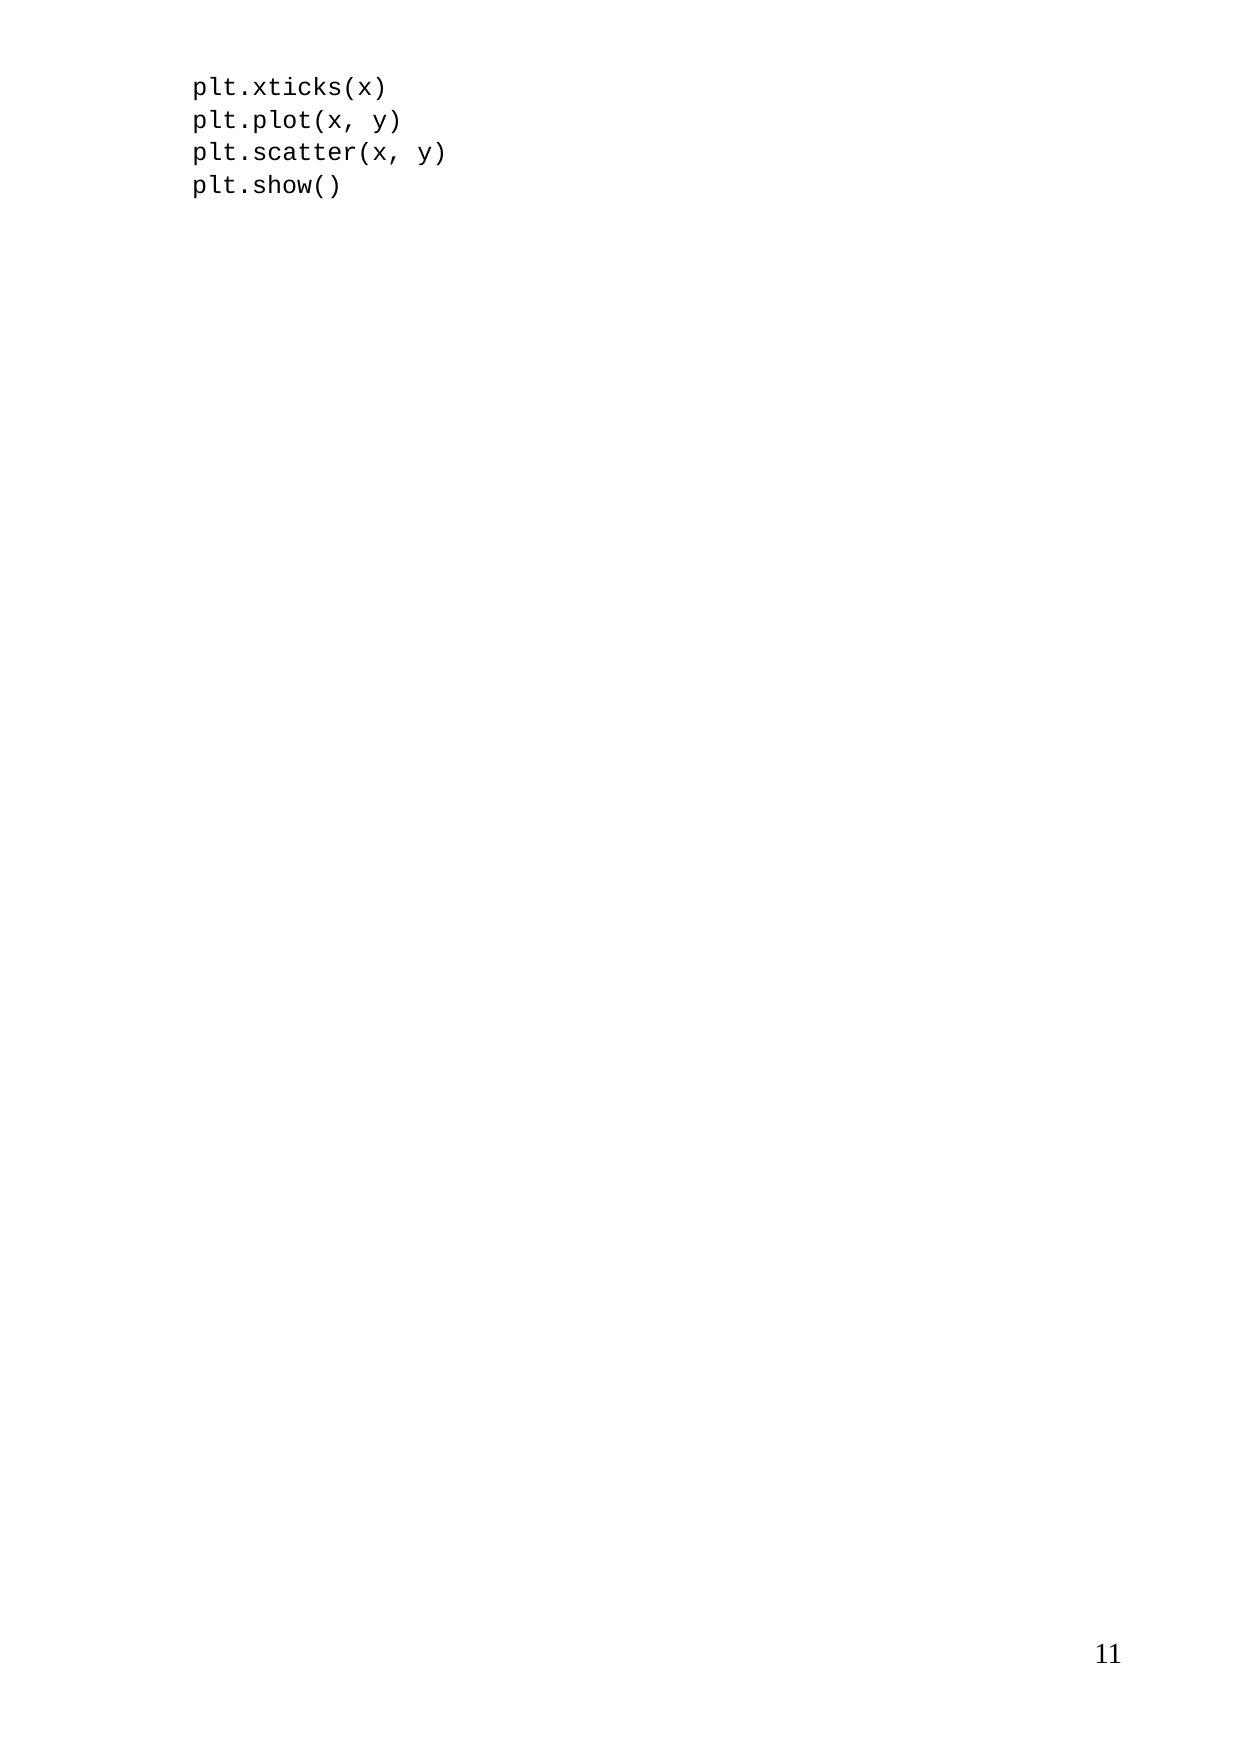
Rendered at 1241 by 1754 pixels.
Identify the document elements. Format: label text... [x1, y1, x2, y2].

text plt.plot(x, y) [118, 107, 1122, 136]
text plt.xticks(x) [118, 75, 1122, 103]
text plt.scatter(x, y) [118, 140, 1122, 168]
text plt.show() [118, 172, 1122, 201]
